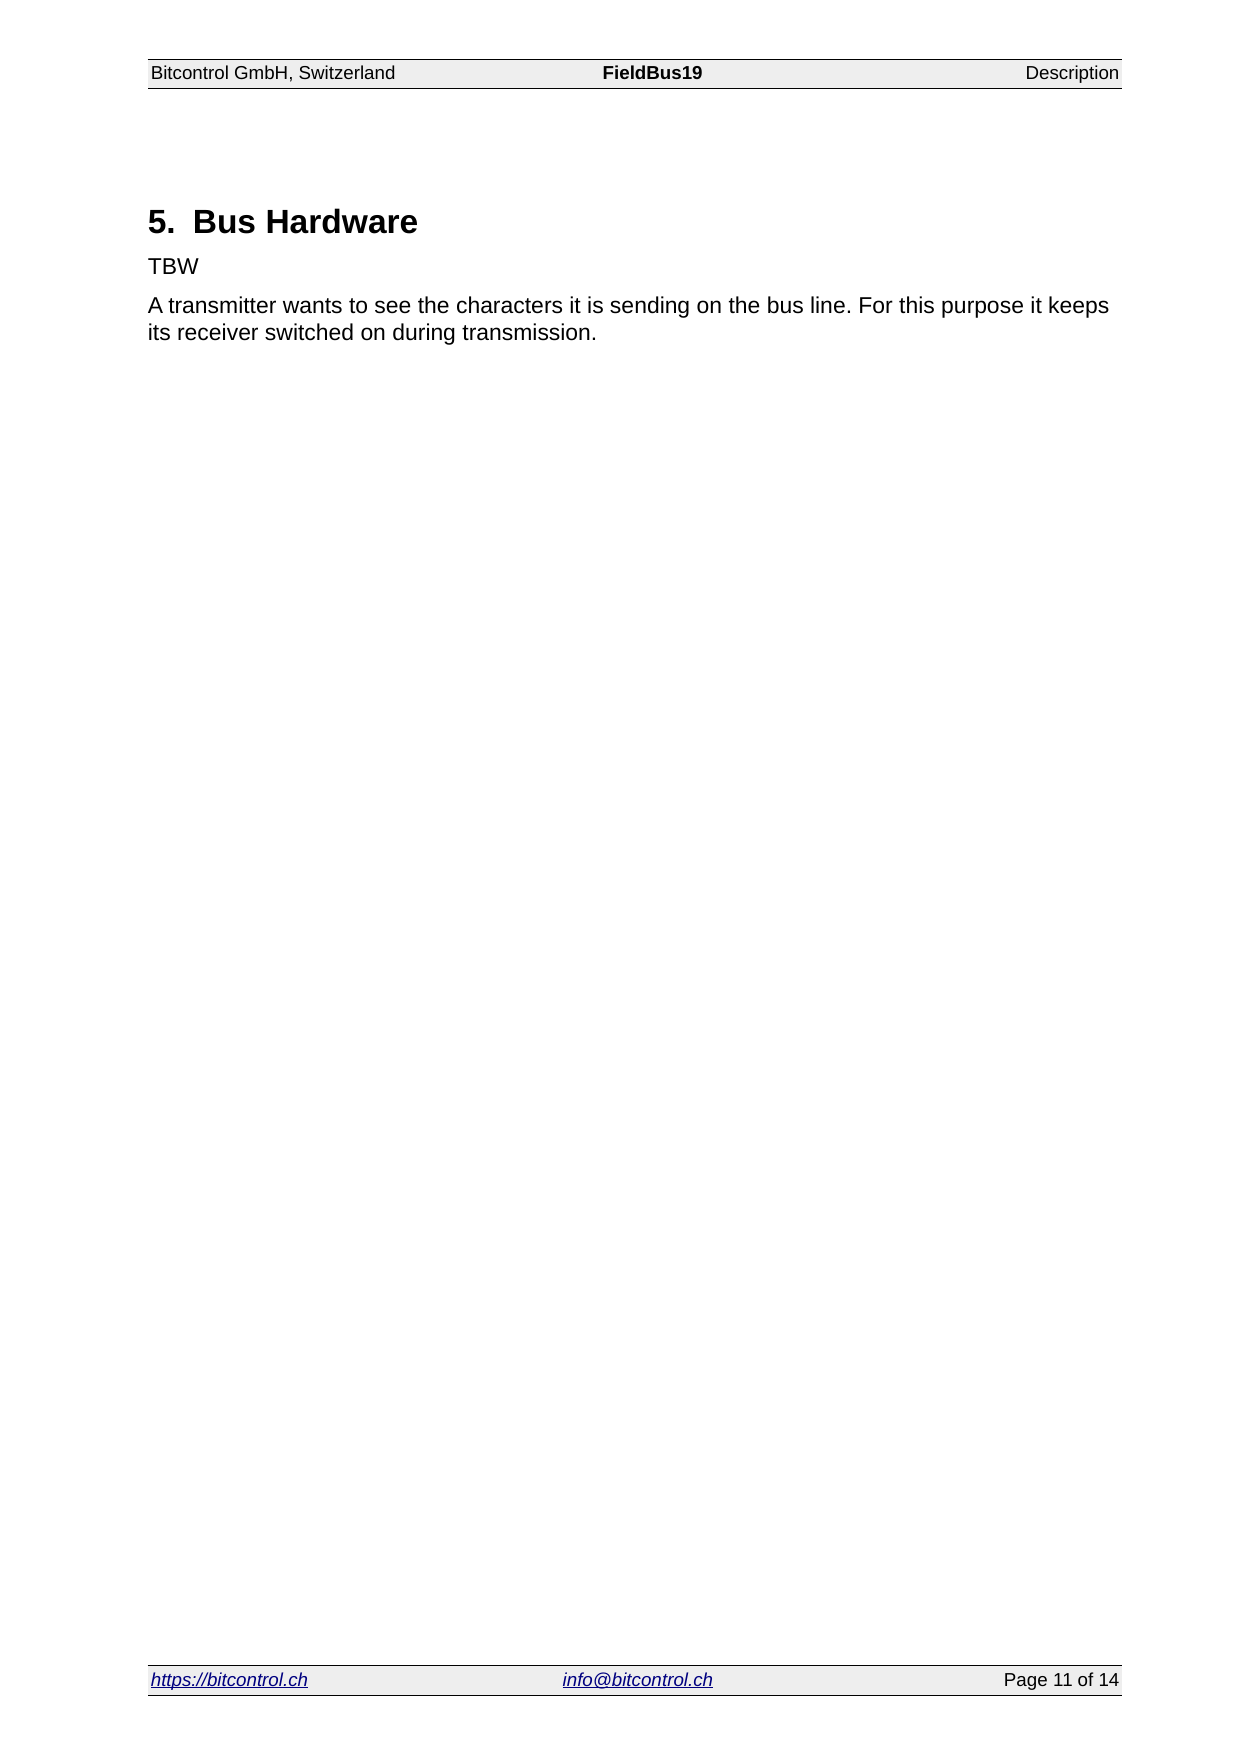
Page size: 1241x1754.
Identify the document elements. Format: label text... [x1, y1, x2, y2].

text TBW [148, 253, 1122, 279]
subtitle Bus Hardware [148, 202, 1122, 241]
text A transmitter wants to see the characters it is sending on the bus line. For this purpose it keeps its receiver switched on during transmission. [148, 292, 1122, 345]
